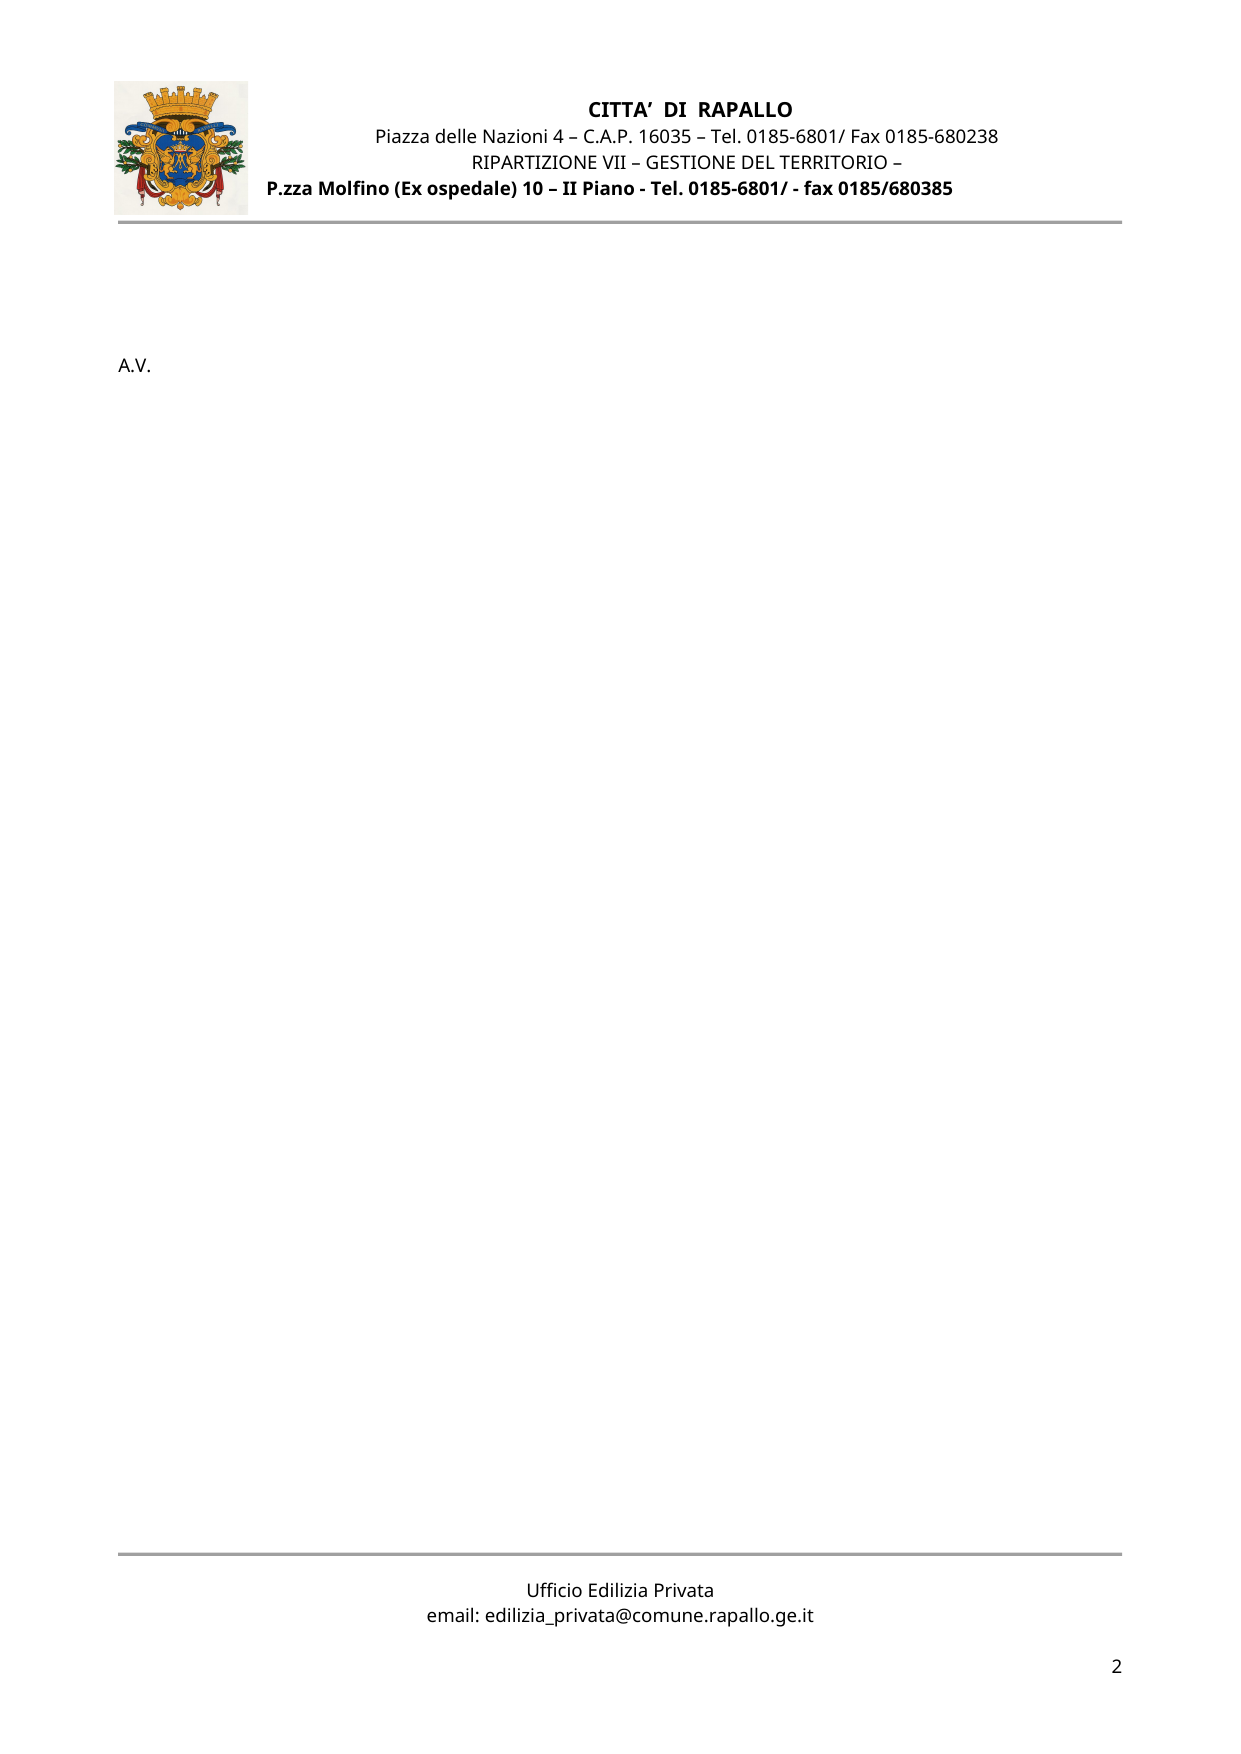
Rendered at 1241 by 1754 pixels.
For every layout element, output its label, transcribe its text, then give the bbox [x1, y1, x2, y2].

picture [114, 81, 249, 215]
text A.V. [118, 353, 1122, 378]
